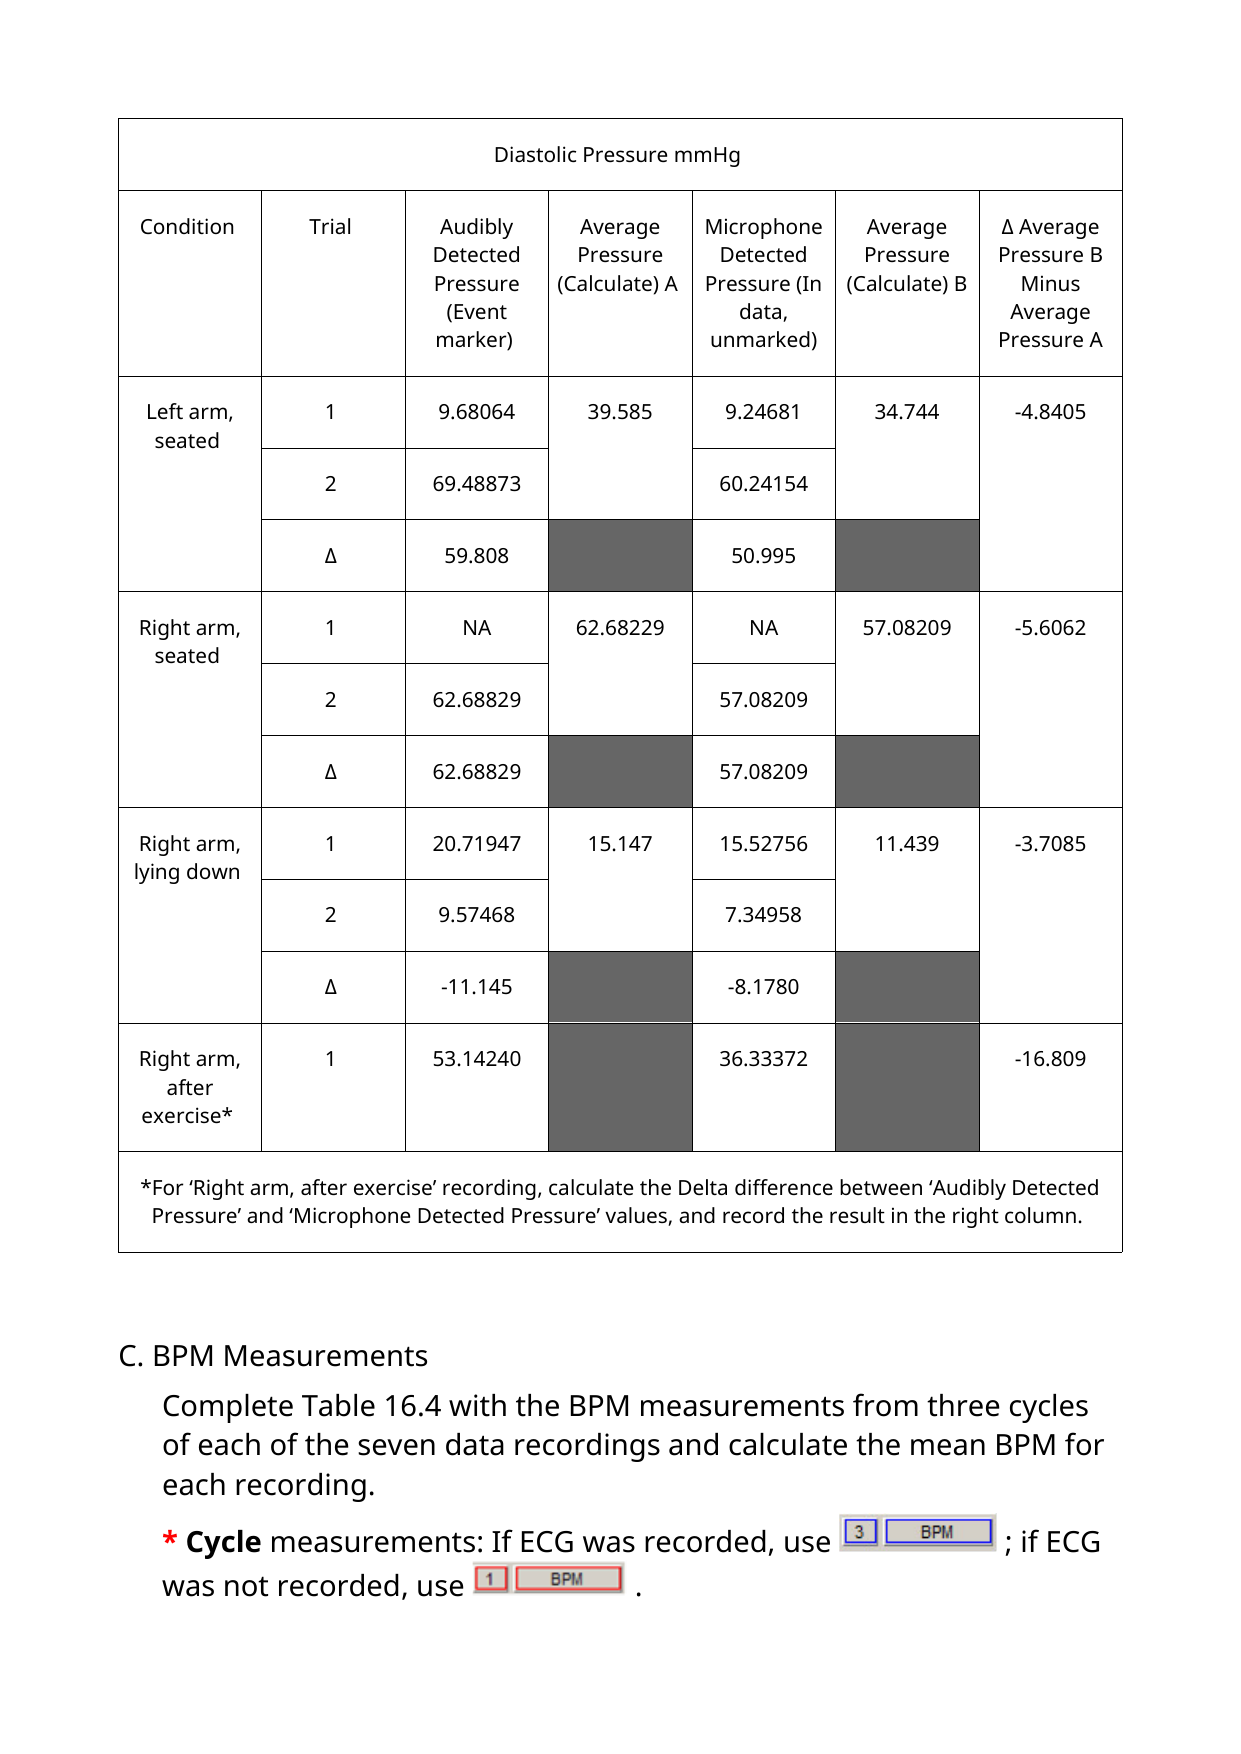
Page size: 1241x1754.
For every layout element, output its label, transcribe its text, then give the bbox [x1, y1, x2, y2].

table_cell 9.68064 [406, 377, 548, 447]
text * Cycle measurements: If ECG was recorded, use ; if ECG was not recorded, use . [162, 1513, 1122, 1605]
table_cell 1 [262, 1024, 405, 1151]
table_cell 69.48873 [406, 449, 548, 519]
table_cell Condition [119, 191, 261, 376]
table_cell 62.68829 [406, 664, 548, 735]
table_cell *For ‘Right arm, after exercise’ recording, calculate the Delta difference between ‘Audibly Detected Pressure’ and ‘Microphone Detected Pressure’ values, and record the result in the right column. [119, 1152, 1122, 1252]
table_cell NA [693, 592, 835, 663]
table_cell 20.71947 [406, 808, 548, 879]
table_cell -16.809 [980, 1024, 1122, 1151]
text C. BPM Measurements [118, 1336, 1122, 1375]
table_cell Left arm, seated [119, 377, 261, 591]
table_cell -11.145 [406, 952, 548, 1022]
table_cell Right arm, after exercise* [119, 1024, 261, 1151]
table_cell Δ Average Pressure B Minus Average Pressure A [980, 191, 1122, 376]
table_cell Average Pressure (Calculate) A [549, 191, 692, 376]
table_cell 2 [262, 449, 405, 519]
table_cell 9.24681 [693, 377, 835, 447]
table_cell 57.08209 [836, 592, 979, 735]
table_cell [836, 1024, 979, 1151]
table_cell Δ [262, 736, 405, 807]
table_cell 2 [262, 880, 405, 951]
table_cell 1 [262, 377, 405, 447]
text Complete Table 16.4 with the BPM measurements from three cycles of each of the seven data recordings and calculate the mean BPM for each recording. [162, 1385, 1122, 1504]
table_cell Right arm, seated [119, 592, 261, 807]
table_cell 1 [262, 592, 405, 663]
table_cell 53.14240 [406, 1024, 548, 1151]
table_cell [549, 952, 692, 1022]
table_header Diastolic Pressure mmHg [119, 119, 1122, 190]
table_cell [836, 520, 979, 591]
table_cell 15.52756 [693, 808, 835, 879]
table_cell 59.808 [406, 520, 548, 591]
table_cell 39.585 [549, 377, 692, 519]
table_cell 62.68229 [549, 592, 692, 735]
table_cell 57.08209 [693, 736, 835, 807]
picture [472, 1560, 628, 1597]
table_cell NA [406, 592, 548, 663]
table_cell 1 [262, 808, 405, 879]
table_cell [549, 520, 692, 591]
table_cell [836, 736, 979, 807]
table_cell Average Pressure (Calculate) B [836, 191, 979, 376]
table_cell -4.8405 [980, 377, 1122, 591]
table_cell -8.1780 [693, 952, 835, 1022]
table_cell -3.7085 [980, 808, 1122, 1022]
table_cell 60.24154 [693, 449, 835, 519]
table_cell [549, 736, 692, 807]
table_cell 11.439 [836, 808, 979, 951]
table_cell 36.33372 [693, 1024, 835, 1151]
table_cell Microphone Detected Pressure (In data, unmarked) [693, 191, 835, 376]
table_cell 57.08209 [693, 664, 835, 735]
table_cell 2 [262, 664, 405, 735]
table_cell [836, 952, 979, 1022]
table_cell Audibly Detected Pressure (Event marker) [406, 191, 548, 376]
picture [839, 1513, 998, 1553]
table_cell Δ [262, 952, 405, 1022]
table_cell Right arm, lying down [119, 808, 261, 1022]
table_cell Δ [262, 520, 405, 591]
table_cell 9.57468 [406, 880, 548, 951]
table_cell Trial [262, 191, 405, 376]
table_cell 15.147 [549, 808, 692, 951]
table_cell [549, 1024, 692, 1151]
table_cell 50.995 [693, 520, 835, 591]
table_cell 62.68829 [406, 736, 548, 807]
table_cell 34.744 [836, 377, 979, 519]
table_cell -5.6062 [980, 592, 1122, 807]
table_cell 7.34958 [693, 880, 835, 951]
